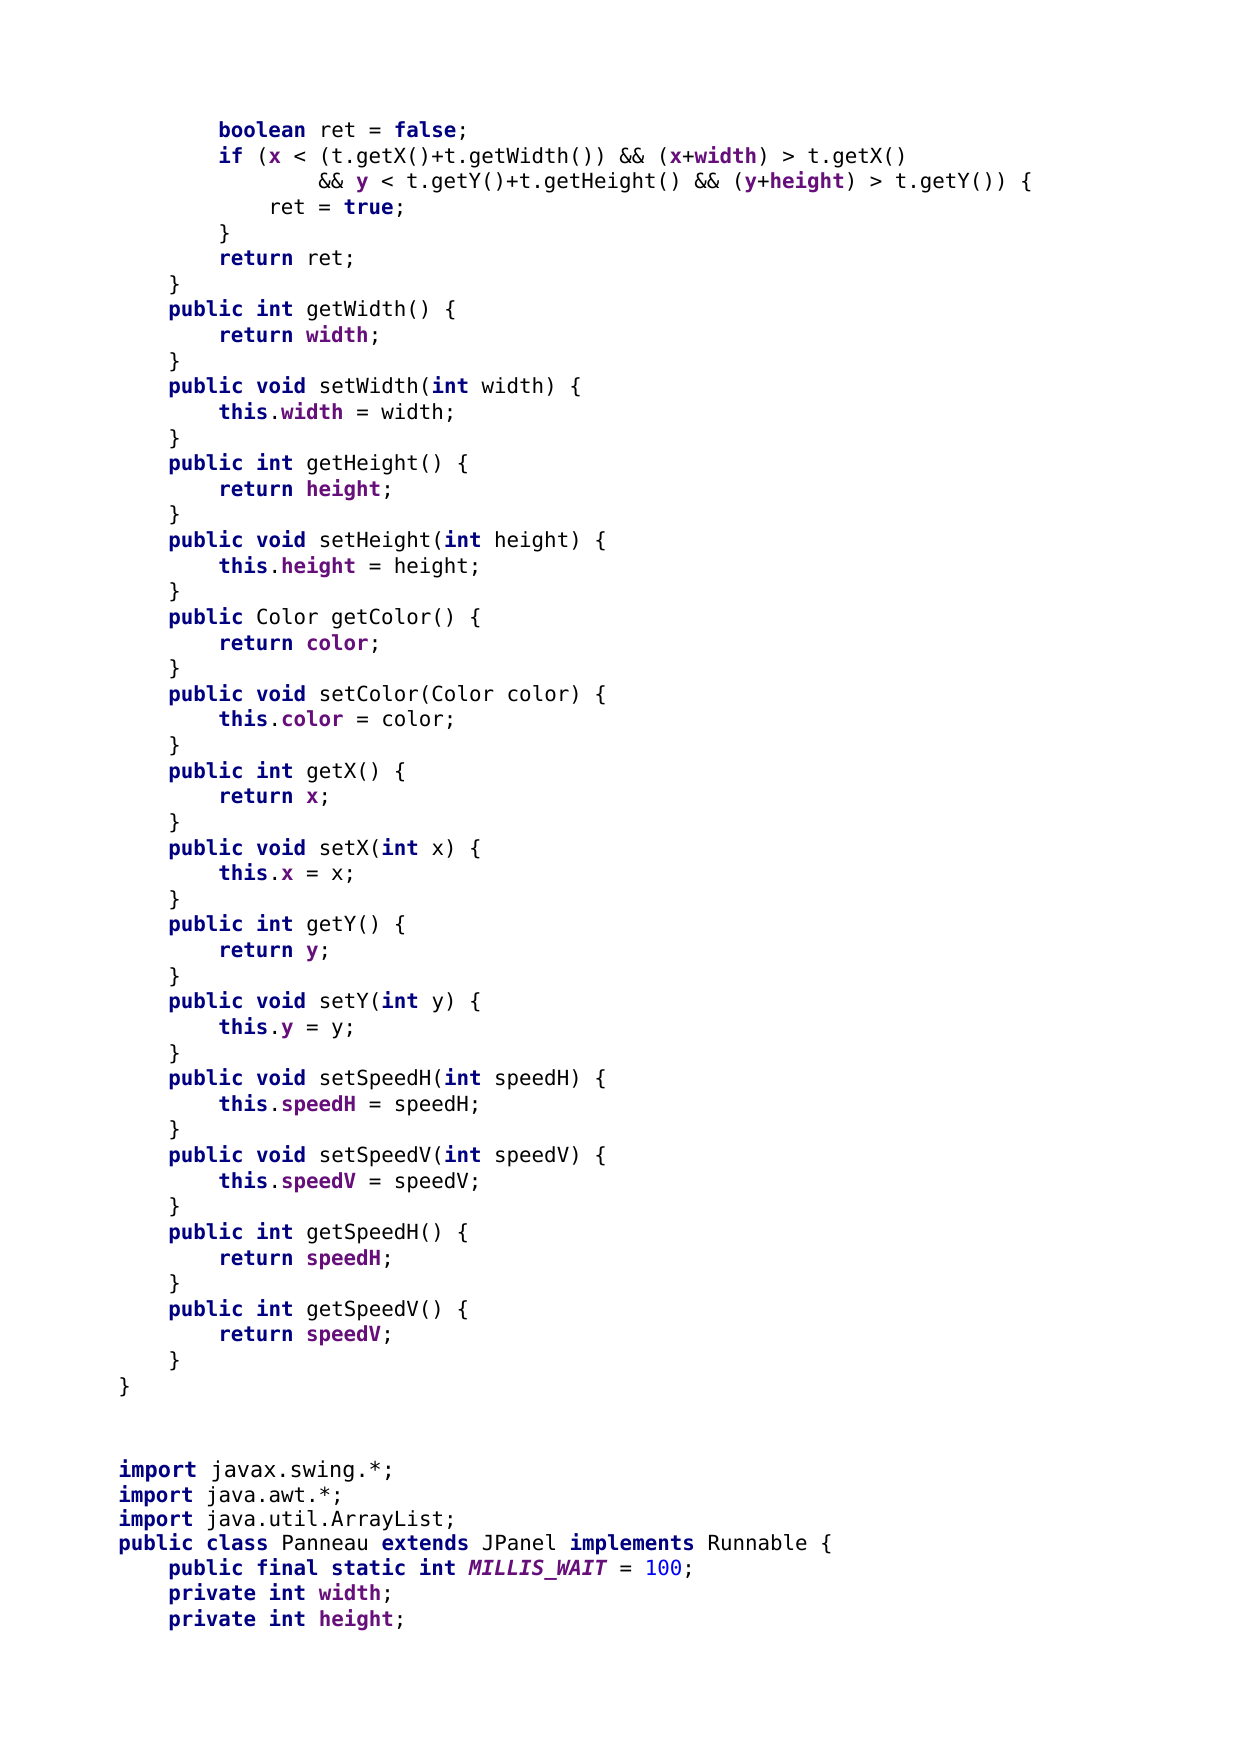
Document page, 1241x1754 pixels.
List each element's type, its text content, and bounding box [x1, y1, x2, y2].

text public void setWidth(int width) { [118, 374, 1122, 400]
text } [118, 810, 1122, 836]
text this.speedH = speedH; [118, 1092, 1122, 1117]
text private int height; [118, 1607, 1122, 1632]
text public int getY() { [118, 912, 1122, 938]
text && y < t.getY()+t.getHeight() && (y+height) > t.getY()) { [118, 169, 1122, 195]
text return speedH; [118, 1246, 1122, 1271]
text } [118, 733, 1122, 759]
text public void setX(int x) { [118, 836, 1122, 861]
text public final static int MILLIS_WAIT = 100; [118, 1556, 1122, 1581]
text public void setHeight(int height) { [118, 528, 1122, 554]
text ret = true; [118, 195, 1122, 221]
text return x; [118, 784, 1122, 810]
text } [118, 349, 1122, 374]
text } [118, 1194, 1122, 1220]
text } [118, 221, 1122, 246]
text } [118, 964, 1122, 989]
text import javax.swing.*; [118, 1457, 1122, 1483]
text private int width; [118, 1581, 1122, 1607]
text this.height = height; [118, 554, 1122, 579]
text } [118, 1117, 1122, 1143]
text } [118, 656, 1122, 682]
text this.x = x; [118, 861, 1122, 887]
text public int getSpeedH() { [118, 1220, 1122, 1246]
text return speedV; [118, 1322, 1122, 1348]
text } [118, 1271, 1122, 1297]
text this.y = y; [118, 1015, 1122, 1041]
text } [118, 579, 1122, 605]
text public int getHeight() { [118, 451, 1122, 477]
text public void setColor(Color color) { [118, 682, 1122, 707]
text if (x < (t.getX()+t.getWidth()) && (x+width) > t.getX() [118, 144, 1122, 169]
text } [118, 887, 1122, 912]
text boolean ret = false; [118, 118, 1122, 144]
text } [118, 272, 1122, 297]
text } [118, 1348, 1122, 1374]
text } [118, 1041, 1122, 1066]
text return color; [118, 631, 1122, 656]
text return width; [118, 323, 1122, 349]
text this.width = width; [118, 400, 1122, 426]
text return ret; [118, 246, 1122, 272]
text } [118, 1374, 1122, 1398]
text this.speedV = speedV; [118, 1169, 1122, 1194]
text public void setSpeedH(int speedH) { [118, 1066, 1122, 1092]
text public int getSpeedV() { [118, 1297, 1122, 1322]
text this.color = color; [118, 707, 1122, 733]
text public class Panneau extends JPanel implements Runnable { [118, 1531, 1122, 1556]
text } [118, 426, 1122, 451]
text import java.awt.*; [118, 1483, 1122, 1507]
text public void setY(int y) { [118, 989, 1122, 1015]
text return y; [118, 938, 1122, 964]
text } [118, 502, 1122, 528]
text return height; [118, 477, 1122, 502]
text public void setSpeedV(int speedV) { [118, 1143, 1122, 1169]
text import java.util.ArrayList; [118, 1507, 1122, 1531]
text public int getWidth() { [118, 297, 1122, 323]
text public int getX() { [118, 759, 1122, 784]
text public Color getColor() { [118, 605, 1122, 631]
